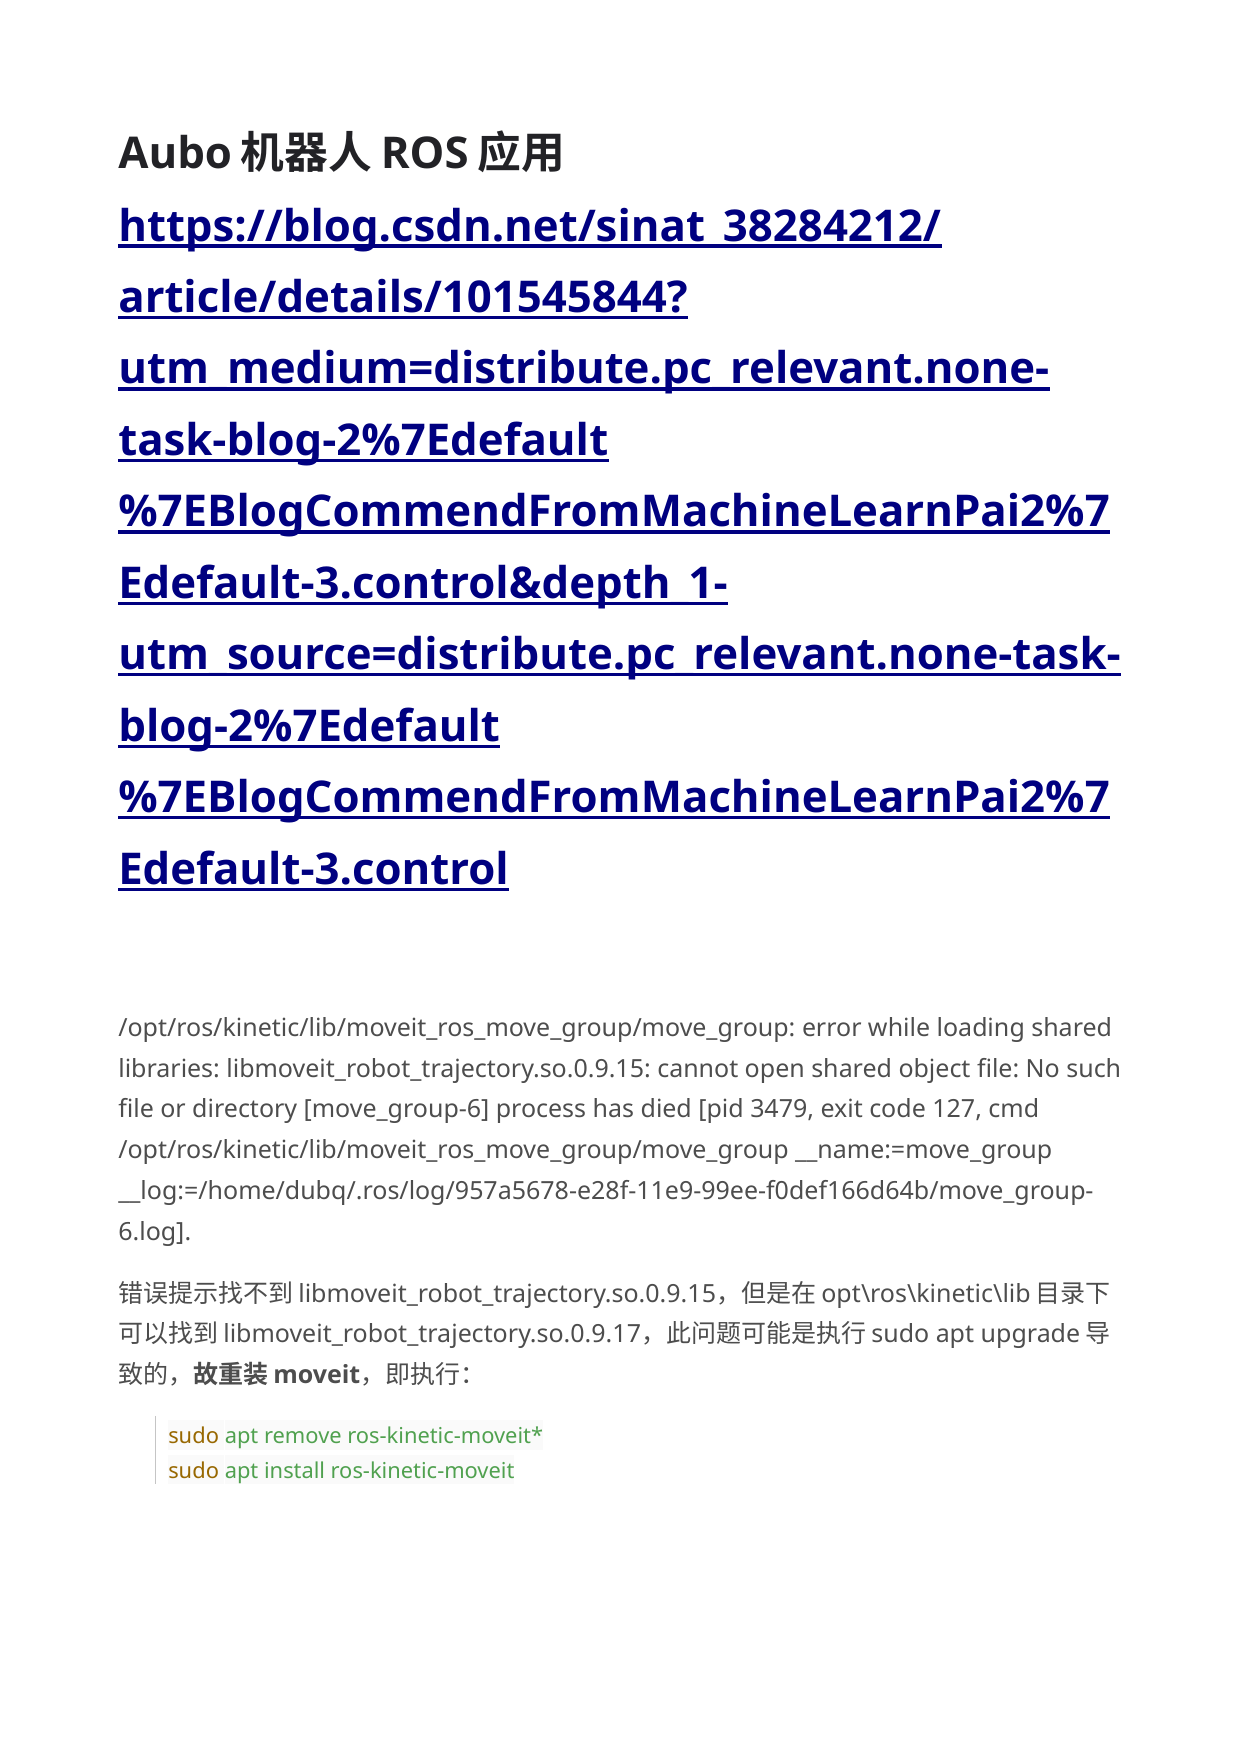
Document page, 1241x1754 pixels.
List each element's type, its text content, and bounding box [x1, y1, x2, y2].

text [118, 1416, 155, 1450]
text sudo apt remove ros-kinetic-moveit* [156, 1416, 1122, 1450]
text sudo apt install ros-kinetic-moveit [156, 1450, 1122, 1484]
text https://blog.csdn.net/sinat_38284212/article/details/101545844?utm_medium=distribute.pc_relevant.none-task-blog-2%7Edefault%7EBlogCommendFromMachineLearnPai2%7Edefault-3.control&depth_1-utm_source=distribute.pc_relevant.none-task-blog-2%7Edefault%7EBlogCommendFromMachineLearnPai2%7Edefault-3.control [118, 194, 1122, 897]
subtitle Aubo机器人ROS应用 [118, 118, 1122, 182]
text /opt/ros/kinetic/lib/moveit_ros_move_group/move_group: error while loading shared libraries: libmoveit_robot_trajectory.so.0.9.15: cannot open shared object file: No such file or directory [move_group-6] process has died [pid 3479, exit code 127, cmd /opt/ros/kinetic/lib/moveit_ros_move_group/move_group __name:=move_group __log:=/home/dubq/.ros/log/957a5678-e28f-11e9-99ee-f0def166d64b/move_group-6.log]. [118, 1009, 1122, 1248]
text 错误提示找不到libmoveit_robot_trajectory.so.0.9.15，但是在opt\ros\kinetic\lib目录下可以找到libmoveit_robot_trajectory.so.0.9.17，此问题可能是执行sudo apt upgrade导致的，故重装moveit，即执行： [118, 1269, 1122, 1391]
text [118, 1450, 155, 1484]
